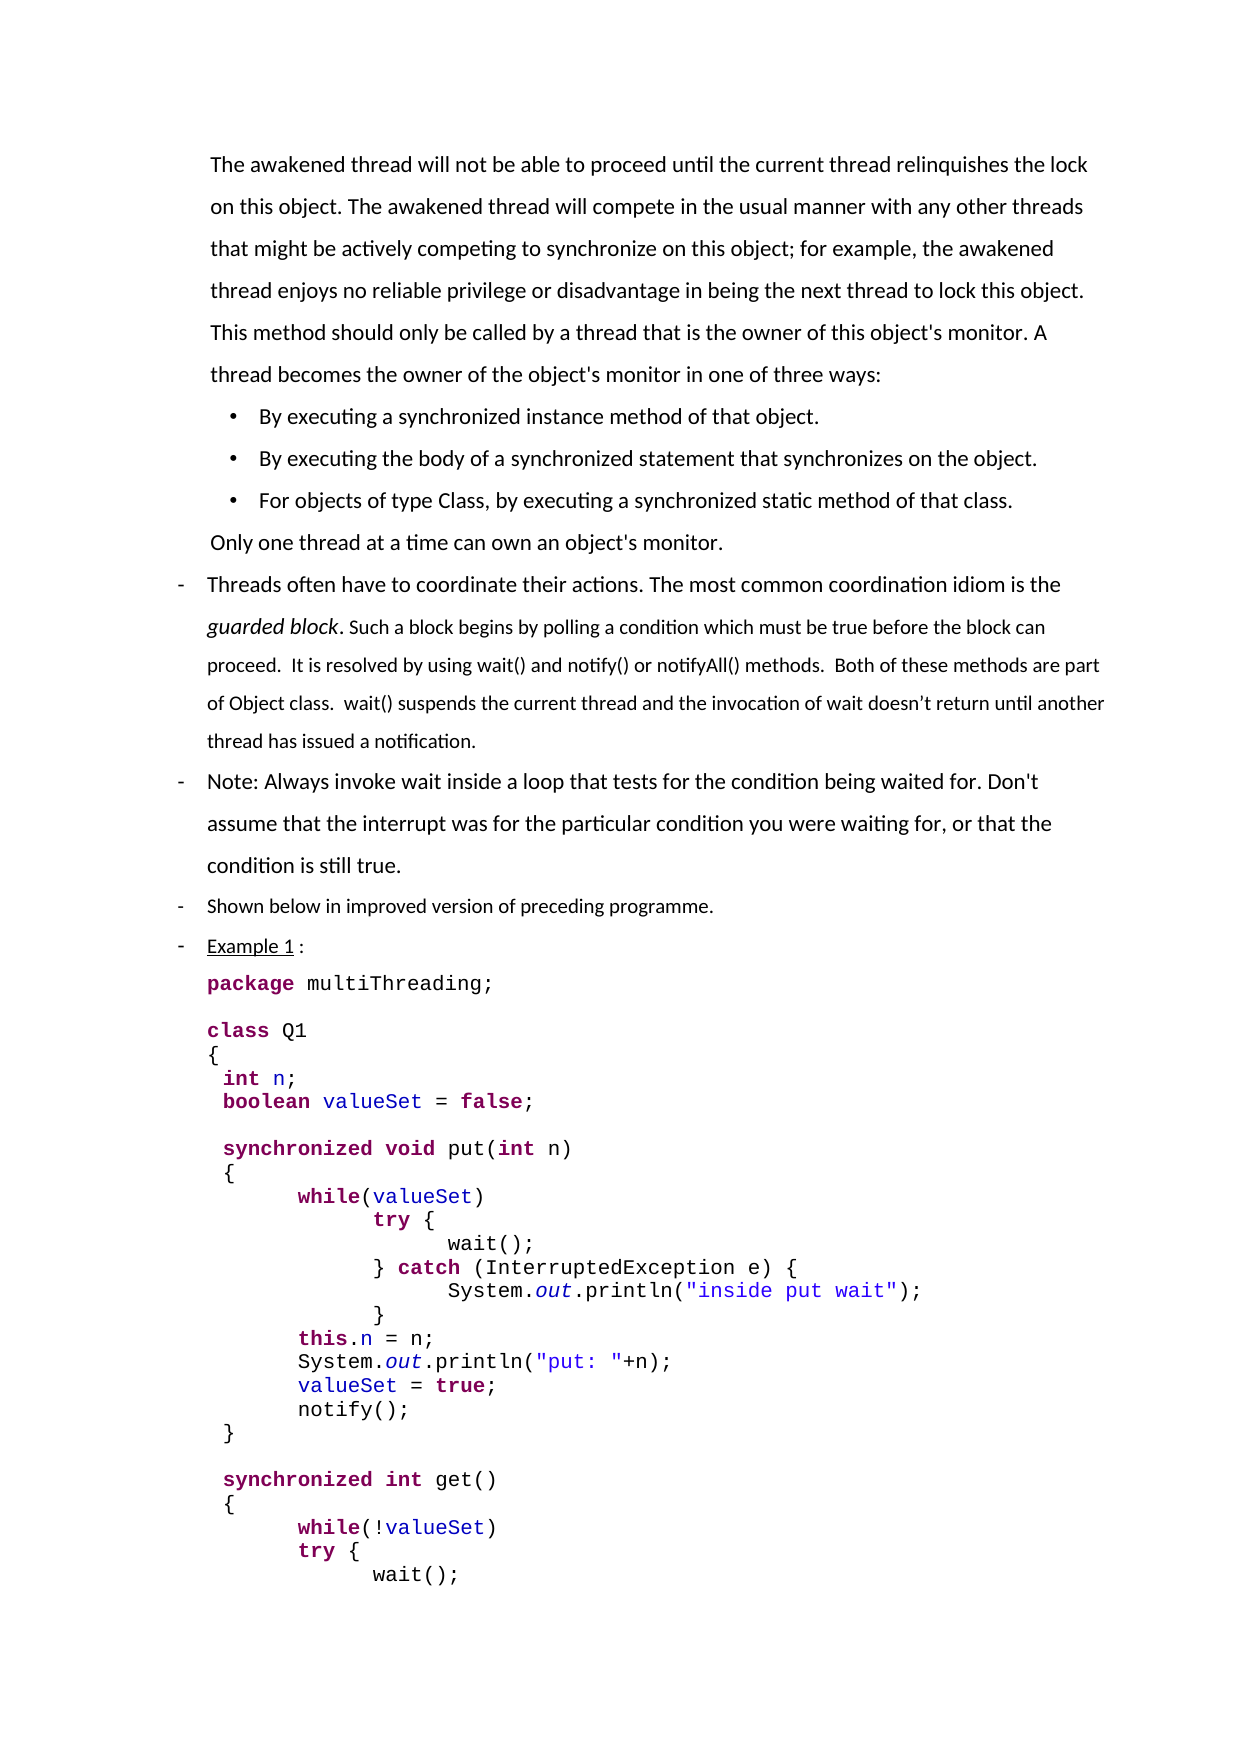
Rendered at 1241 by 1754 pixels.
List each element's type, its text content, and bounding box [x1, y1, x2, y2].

list Example 1 : [177, 931, 1107, 959]
text wait(); [207, 1564, 1107, 1588]
text This method should only be called by a thread that is the owner of this object's monitor. A thread becomes the owner of the object's monitor in one of three ways: [148, 318, 1092, 388]
list By executing the body of a synchronized statement that synchronizes on the object. [229, 444, 1092, 472]
text try { [207, 1540, 1107, 1564]
text synchronized int get() [207, 1469, 1107, 1493]
text class Q1 [207, 1020, 1107, 1044]
text try { [207, 1209, 1107, 1233]
list For objects of type Class, by executing a synchronized static method of that class. [229, 486, 1092, 514]
text } [207, 1304, 1107, 1328]
text package multiThreading; [207, 973, 1107, 997]
text { [207, 1044, 1107, 1067]
text valueSet = true; [207, 1375, 1107, 1398]
text } [207, 1422, 1107, 1446]
text synchronized void put(int n) [207, 1138, 1107, 1162]
text { [207, 1493, 1107, 1517]
text boolean valueSet = false; [207, 1091, 1107, 1115]
text System.out.println("inside put wait"); [207, 1280, 1107, 1304]
text notify(); [207, 1398, 1107, 1422]
text { [207, 1162, 1107, 1186]
text while(valueSet) [207, 1186, 1107, 1209]
text this.n = n; [207, 1328, 1107, 1351]
list Shown below in improved version of preceding programme. [177, 893, 1107, 918]
list Threads often have to coordinate their actions. The most common coordination idiom is the guarded block. Such a block begins by polling a condition which must be true before the block can proceed. It is resolved by using wait() and notify() or notifyAll() methods. Both of these methods are part of Object class. wait() suspends the current thread and the invocation of wait doesn’t return until another thread has issued a notification. [177, 570, 1107, 754]
text while(!valueSet) [207, 1517, 1107, 1540]
text System.out.println("put: "+n); [207, 1351, 1107, 1375]
text The awakened thread will not be able to proceed until the current thread relinquishes the lock on this object. The awakened thread will compete in the usual manner with any other threads that might be actively competing to synchronize on this object; for example, the awakened thread enjoys no reliable privilege or disadvantage in being the next thread to lock this object. [148, 150, 1092, 304]
text Only one thread at a time can own an object's monitor. [148, 528, 1092, 556]
text int n; [207, 1067, 1107, 1091]
list By executing a synchronized instance method of that object. [229, 402, 1092, 430]
list Note: Always invoke wait inside a loop that tests for the condition being waited for. Don't assume that the interrupt was for the particular condition you were waiting for, or that the condition is still true. [177, 767, 1107, 879]
text wait(); [207, 1233, 1107, 1257]
text } catch (InterruptedException e) { [207, 1257, 1107, 1280]
